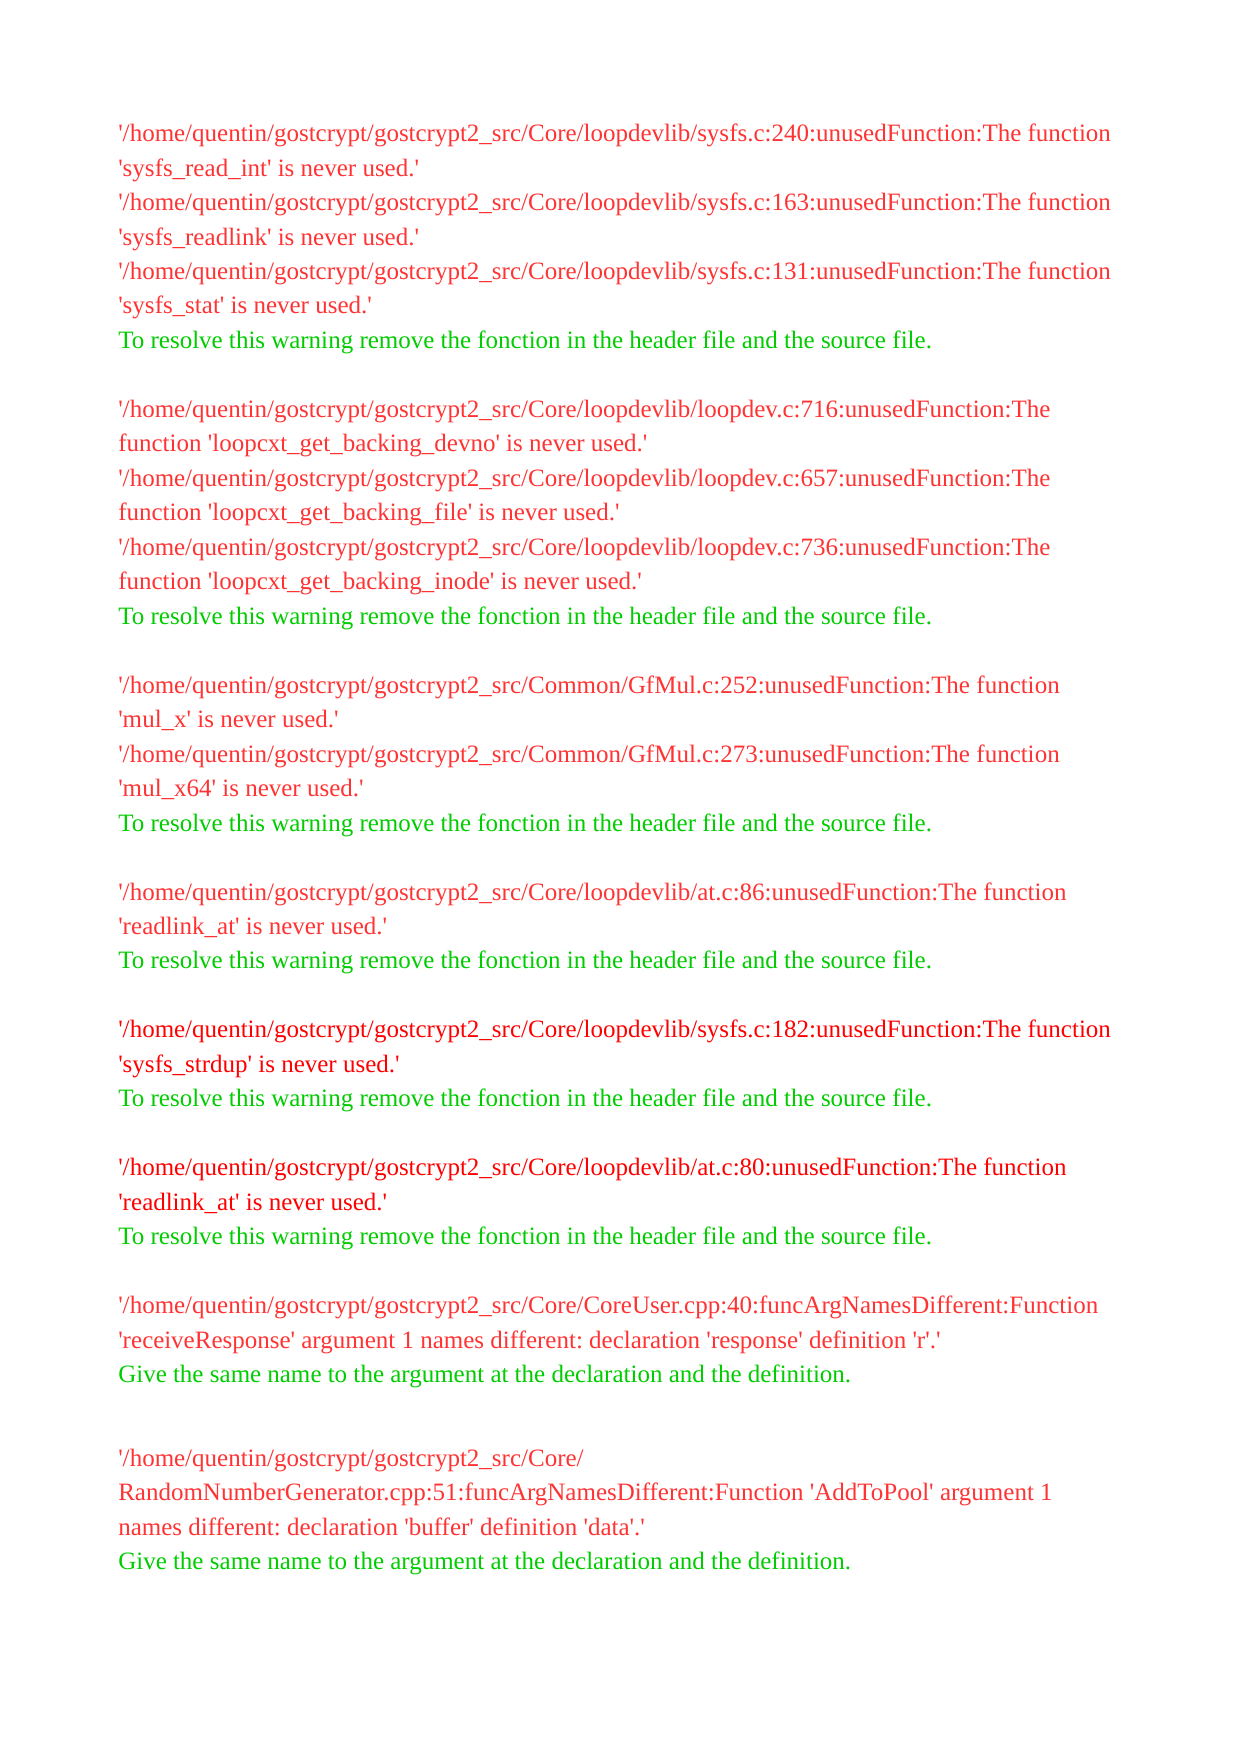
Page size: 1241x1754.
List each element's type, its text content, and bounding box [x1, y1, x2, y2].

text '/home/quentin/gostcrypt/gostcrypt2_src/Core/loopdevlib/loopdev.c:657:unusedFunction:The function 'loopcxt_get_backing_file' is never used.' [118, 463, 1122, 526]
text '/home/quentin/gostcrypt/gostcrypt2_src/Core/loopdevlib/loopdev.c:736:unusedFunction:The function 'loopcxt_get_backing_inode' is never used.' [118, 532, 1122, 595]
text '/home/quentin/gostcrypt/gostcrypt2_src/Core/loopdevlib/loopdev.c:716:unusedFunction:The function 'loopcxt_get_backing_devno' is never used.' [118, 394, 1122, 457]
text '/home/quentin/gostcrypt/gostcrypt2_src/Core/RandomNumberGenerator.cpp:51:funcArgNamesDifferent:Function 'AddToPool' argument 1 names different: declaration 'buffer' definition 'data'.' [118, 1443, 1122, 1541]
text '/home/quentin/gostcrypt/gostcrypt2_src/Core/CoreUser.cpp:40:funcArgNamesDifferent:Function 'receiveResponse' argument 1 names different: declaration 'response' definition 'r'.' [118, 1290, 1122, 1354]
text To resolve this warning remove the fonction in the header file and the source file. [118, 1221, 1122, 1250]
text To resolve this warning remove the fonction in the header file and the source file. [118, 946, 1122, 974]
text '/home/quentin/gostcrypt/gostcrypt2_src/Core/loopdevlib/sysfs.c:240:unusedFunction:The function 'sysfs_read_int' is never used.' [118, 118, 1122, 181]
text To resolve this warning remove the fonction in the header file and the source file. [118, 601, 1122, 629]
text Give the same name to the argument at the declaration and the definition. [118, 1546, 1122, 1575]
text '/home/quentin/gostcrypt/gostcrypt2_src/Core/loopdevlib/at.c:86:unusedFunction:The function 'readlink_at' is never used.' [118, 877, 1122, 940]
text '/home/quentin/gostcrypt/gostcrypt2_src/Core/loopdevlib/sysfs.c:163:unusedFunction:The function 'sysfs_readlink' is never used.' [118, 187, 1122, 250]
text '/home/quentin/gostcrypt/gostcrypt2_src/Core/loopdevlib/sysfs.c:131:unusedFunction:The function 'sysfs_stat' is never used.' [118, 256, 1122, 319]
text '/home/quentin/gostcrypt/gostcrypt2_src/Core/loopdevlib/at.c:80:unusedFunction:The function 'readlink_at' is never used.' [118, 1152, 1122, 1216]
text To resolve this warning remove the fonction in the header file and the source file. [118, 325, 1122, 354]
text To resolve this warning remove the fonction in the header file and the source file. [118, 808, 1122, 836]
text '/home/quentin/gostcrypt/gostcrypt2_src/Core/loopdevlib/sysfs.c:182:unusedFunction:The function 'sysfs_strdup' is never used.' [118, 1014, 1122, 1078]
text To resolve this warning remove the fonction in the header file and the source file. [118, 1083, 1122, 1112]
text '/home/quentin/gostcrypt/gostcrypt2_src/Common/GfMul.c:252:unusedFunction:The function 'mul_x' is never used.' [118, 670, 1122, 733]
text '/home/quentin/gostcrypt/gostcrypt2_src/Common/GfMul.c:273:unusedFunction:The function 'mul_x64' is never used.' [118, 739, 1122, 802]
text Give the same name to the argument at the declaration and the definition. [118, 1359, 1122, 1388]
